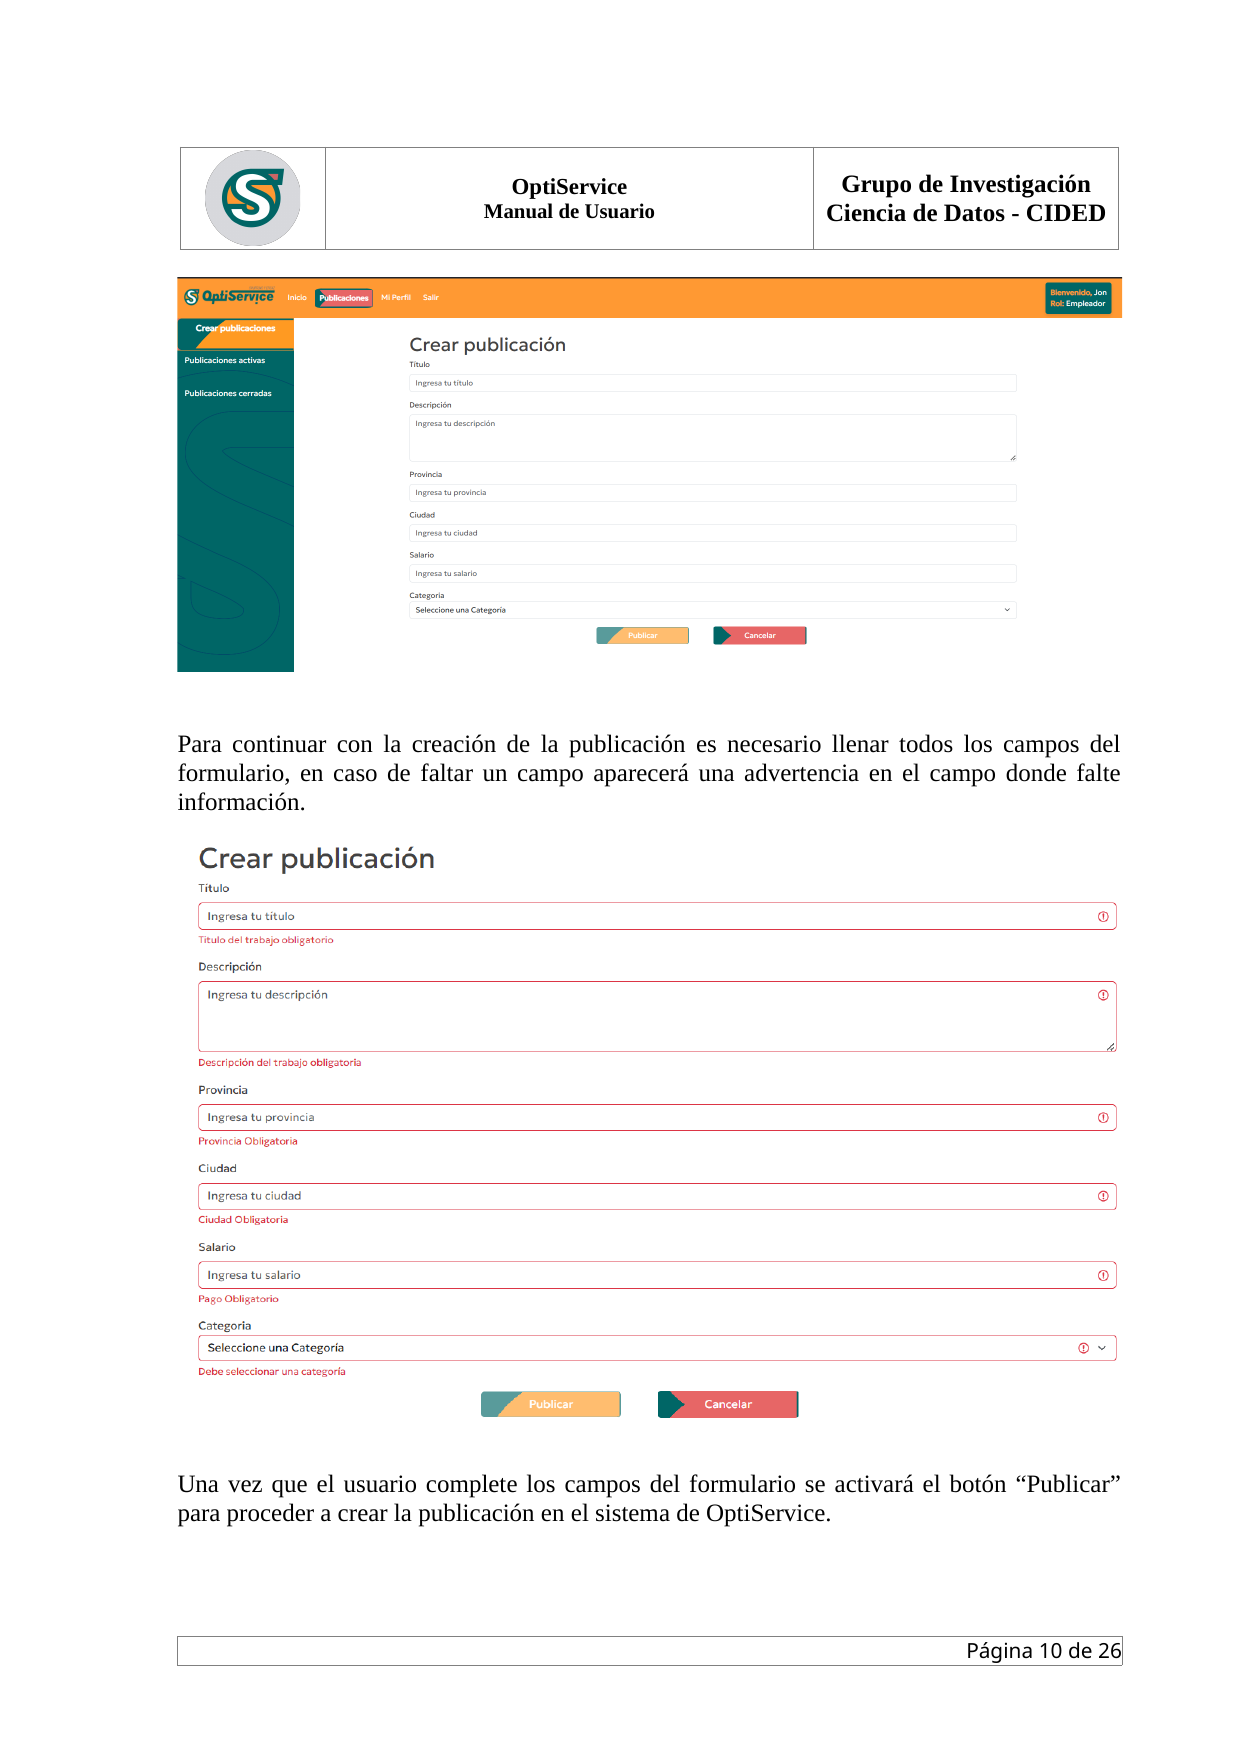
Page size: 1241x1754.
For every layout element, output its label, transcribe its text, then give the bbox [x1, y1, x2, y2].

text Una vez que el usuario complete los campos del formulario se activará el botón “Publicar” para proceder a crear la publicación en el sistema de OptiService. [177, 1469, 1122, 1527]
text Para continuar con la creación de la publicación es necesario llenar todos los campos del formulario, en caso de faltar un campo aparecerá una advertencia en el campo donde falte información. [177, 729, 1122, 816]
